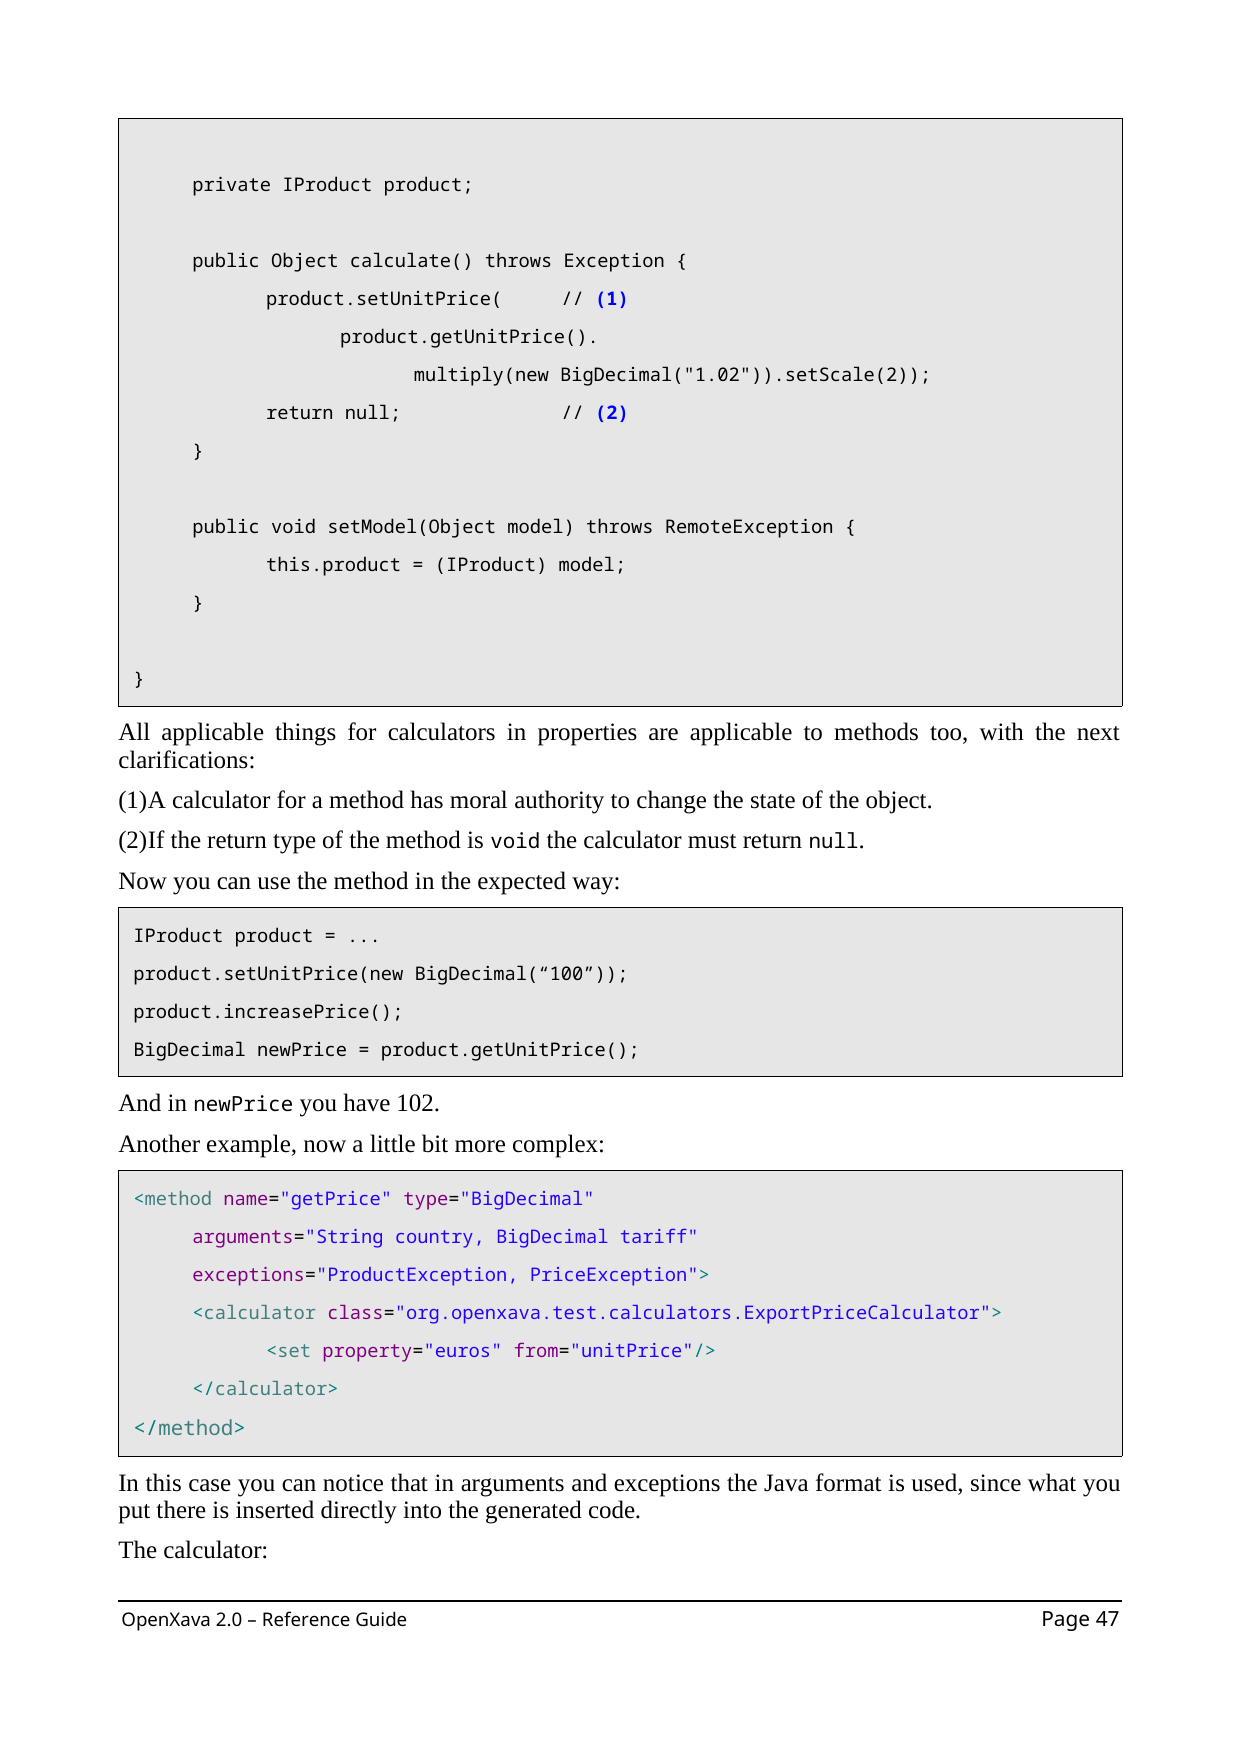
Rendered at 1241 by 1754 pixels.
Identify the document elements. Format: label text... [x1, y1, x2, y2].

text } [119, 650, 1122, 706]
text </method> [119, 1398, 1122, 1456]
text <calculator class="org.openxava.test.calculators.ExportPriceCalculator"> [119, 1284, 1122, 1322]
list A calculator for a method has moral authority to change the state of the object. [118, 786, 1122, 814]
text <method name="getPrice" type="BigDecimal" [119, 1171, 1122, 1208]
text } [119, 422, 1122, 460]
text public void setModel(Object model) throws RemoteException { [119, 498, 1122, 536]
text private IProduct product; [119, 156, 1122, 194]
text exceptions="ProductException, PriceException"> [119, 1246, 1122, 1284]
text <set property="euros" from="unitPrice"/> [119, 1322, 1122, 1360]
text public Object calculate() throws Exception { [119, 232, 1122, 270]
text product.increasePrice(); [119, 983, 1122, 1021]
text </calculator> [119, 1360, 1122, 1398]
text In this case you can notice that in arguments and exceptions the Java format is used, since what you put there is inserted directly into the generated code. [118, 1469, 1122, 1524]
text And in newPrice you have 102. [118, 1089, 1122, 1117]
text } [119, 574, 1122, 612]
text IProduct product = ... [119, 908, 1122, 945]
text product.setUnitPrice( // (1) [119, 270, 1122, 308]
text return null; // (2) [119, 384, 1122, 422]
text Another example, now a little bit more complex: [118, 1130, 1122, 1158]
text The calculator: [118, 1537, 1122, 1564]
text product.setUnitPrice(new BigDecimal(“100”)); [119, 945, 1122, 983]
list If the return type of the method is void the calculator must return null. [118, 826, 1122, 854]
text product.getUnitPrice(). [119, 308, 1122, 346]
text All applicable things for calculators in properties are applicable to methods too, with the next clarifications: [118, 718, 1122, 774]
text BigDecimal newPrice = product.getUnitPrice(); [119, 1021, 1122, 1076]
text multiply(new BigDecimal("1.02")).setScale(2)); [119, 346, 1122, 384]
text this.product = (IProduct) model; [119, 536, 1122, 574]
text Now you can use the method in the expected way: [118, 867, 1122, 895]
text arguments="String country, BigDecimal tariff" [119, 1208, 1122, 1246]
